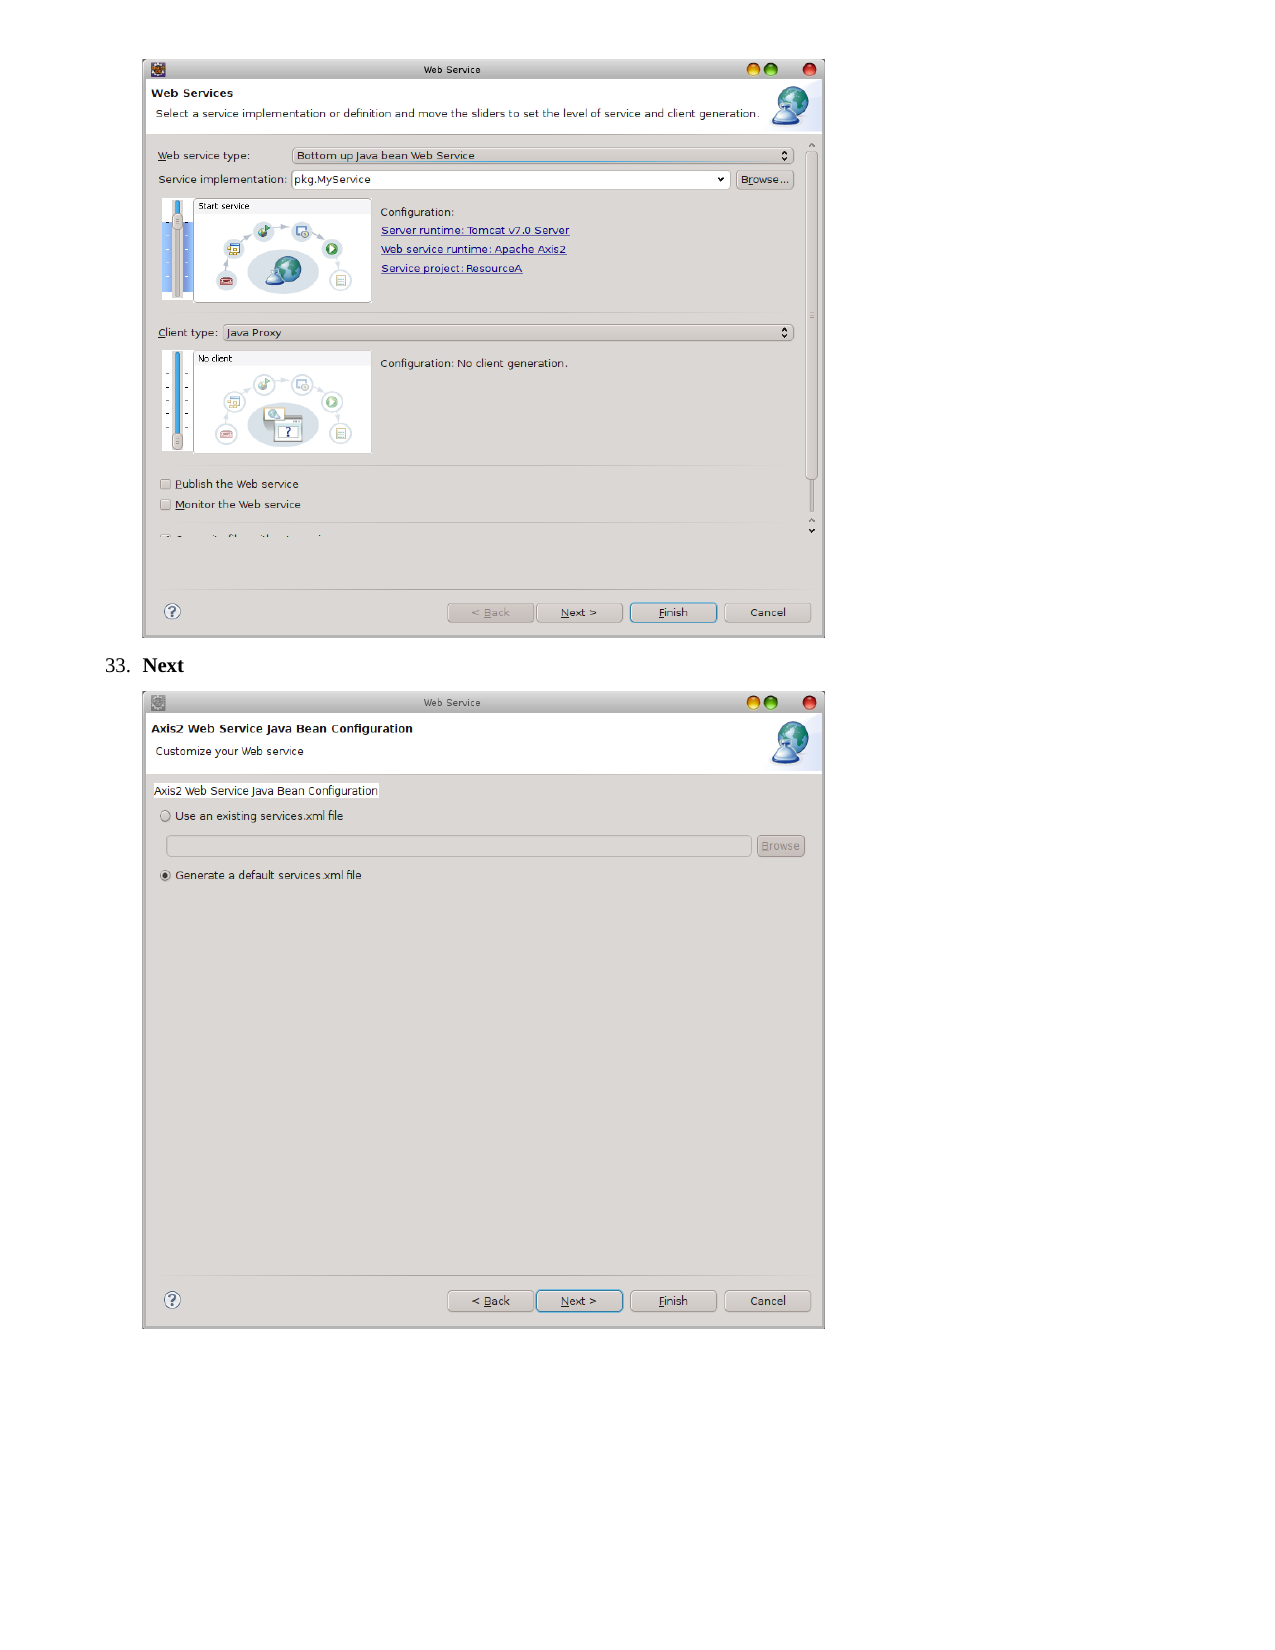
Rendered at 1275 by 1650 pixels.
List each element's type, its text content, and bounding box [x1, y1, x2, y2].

picture [142, 691, 825, 1329]
picture [142, 59, 825, 638]
list Next [105, 653, 1195, 677]
